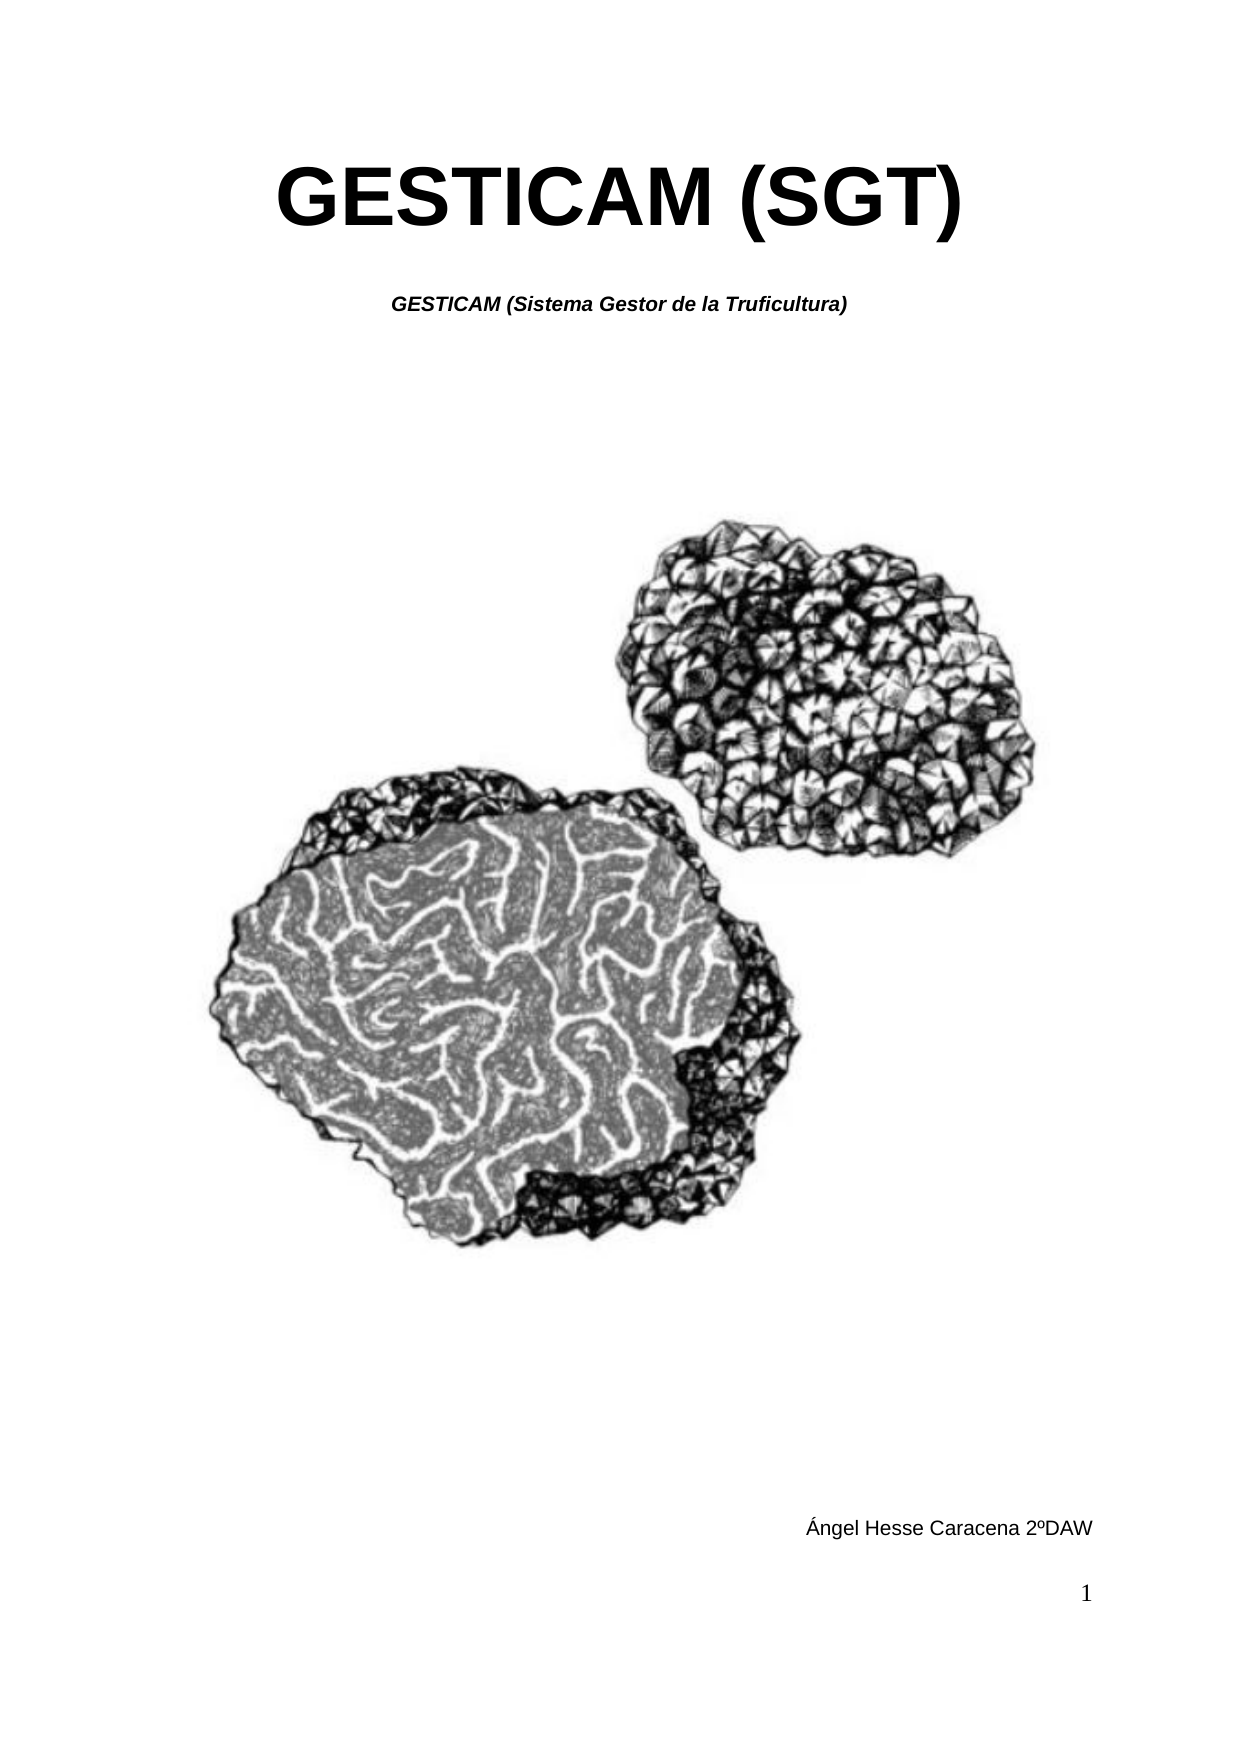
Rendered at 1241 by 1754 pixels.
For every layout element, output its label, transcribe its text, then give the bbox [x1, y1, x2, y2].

text GESTICAM (SGT) [148, 148, 1093, 243]
picture [144, 411, 1114, 1324]
text GESTICAM (Sistema Gestor de la Truficultura) [148, 291, 1093, 315]
text Ángel Hesse Caracena 2ºDAW [148, 1515, 1093, 1539]
